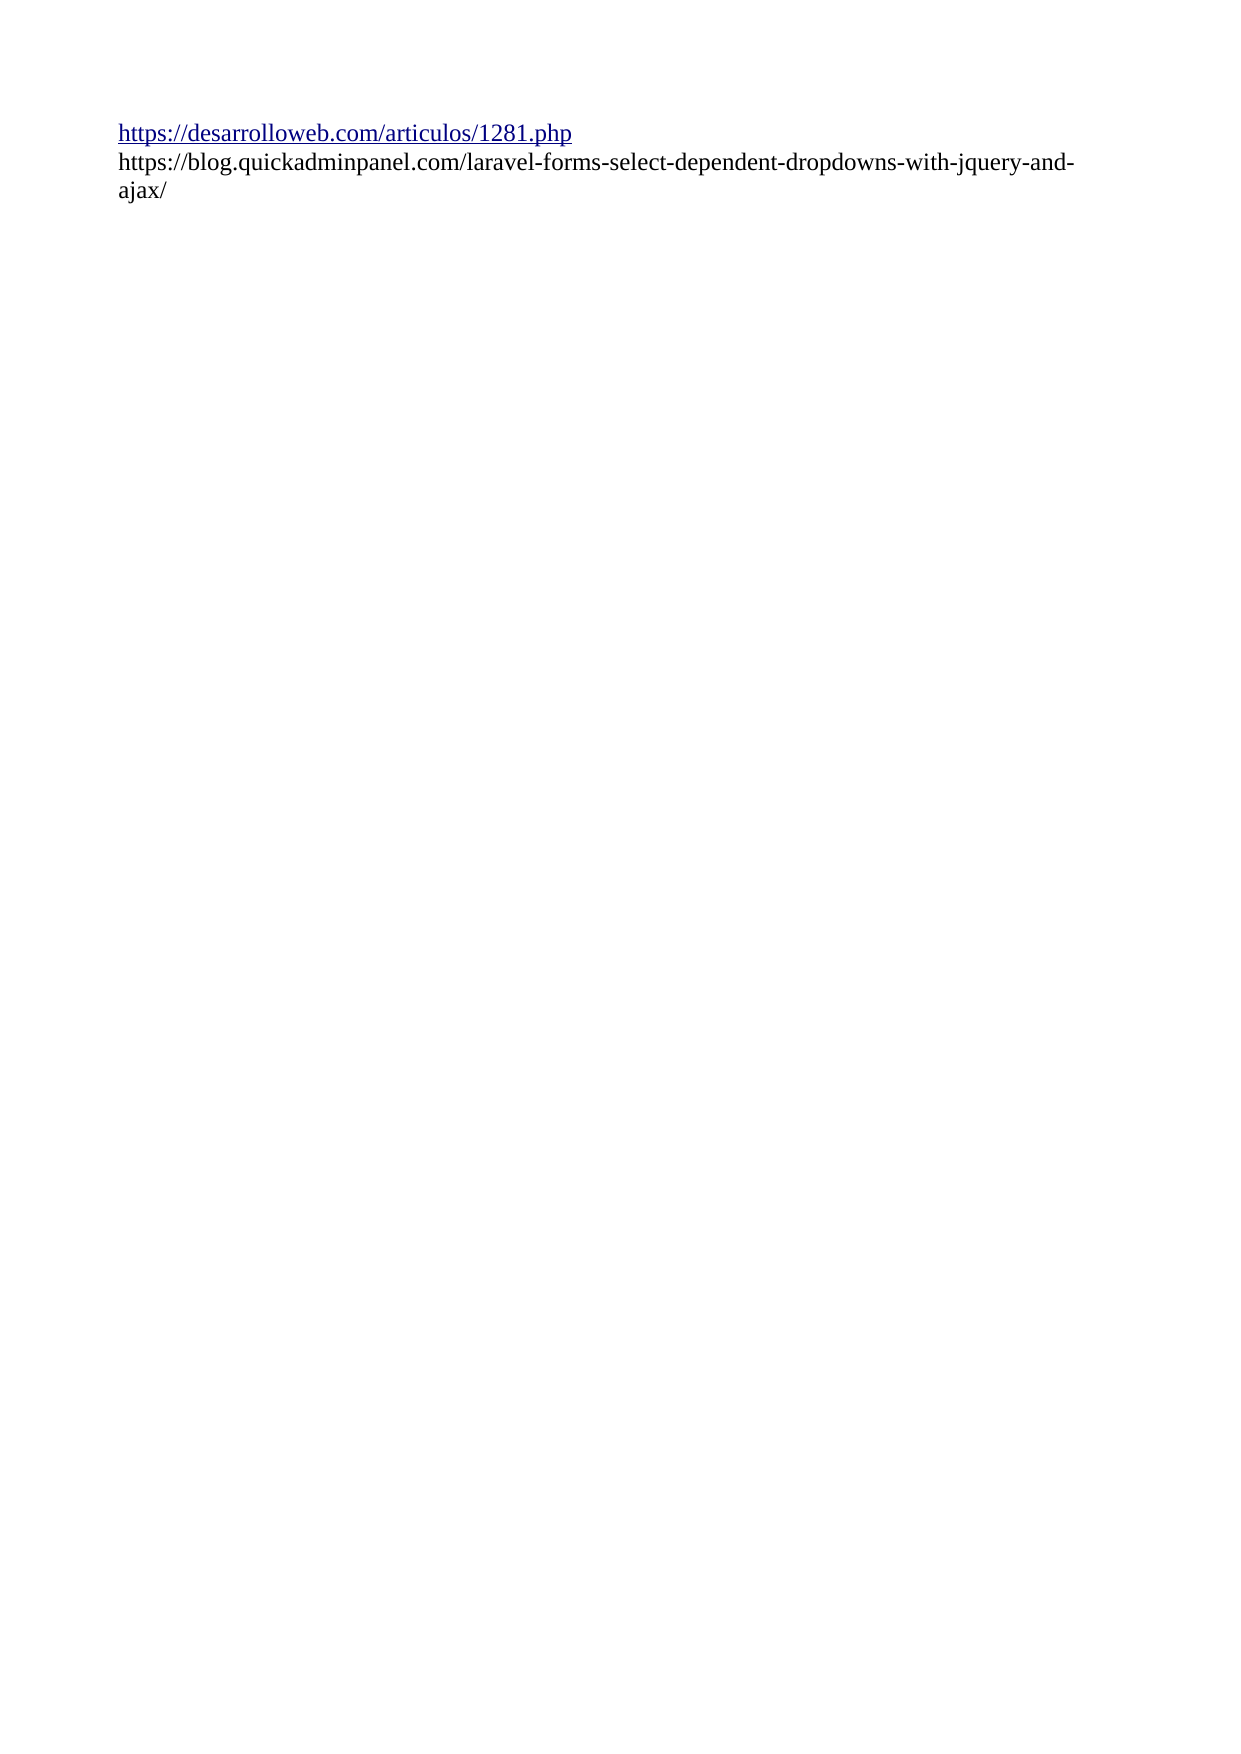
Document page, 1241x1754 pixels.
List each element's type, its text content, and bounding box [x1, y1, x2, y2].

text https://blog.quickadminpanel.com/laravel-forms-select-dependent-dropdowns-with-jquery-and-ajax/ [118, 147, 1122, 204]
text https://desarrolloweb.com/articulos/1281.php [118, 118, 1122, 147]
